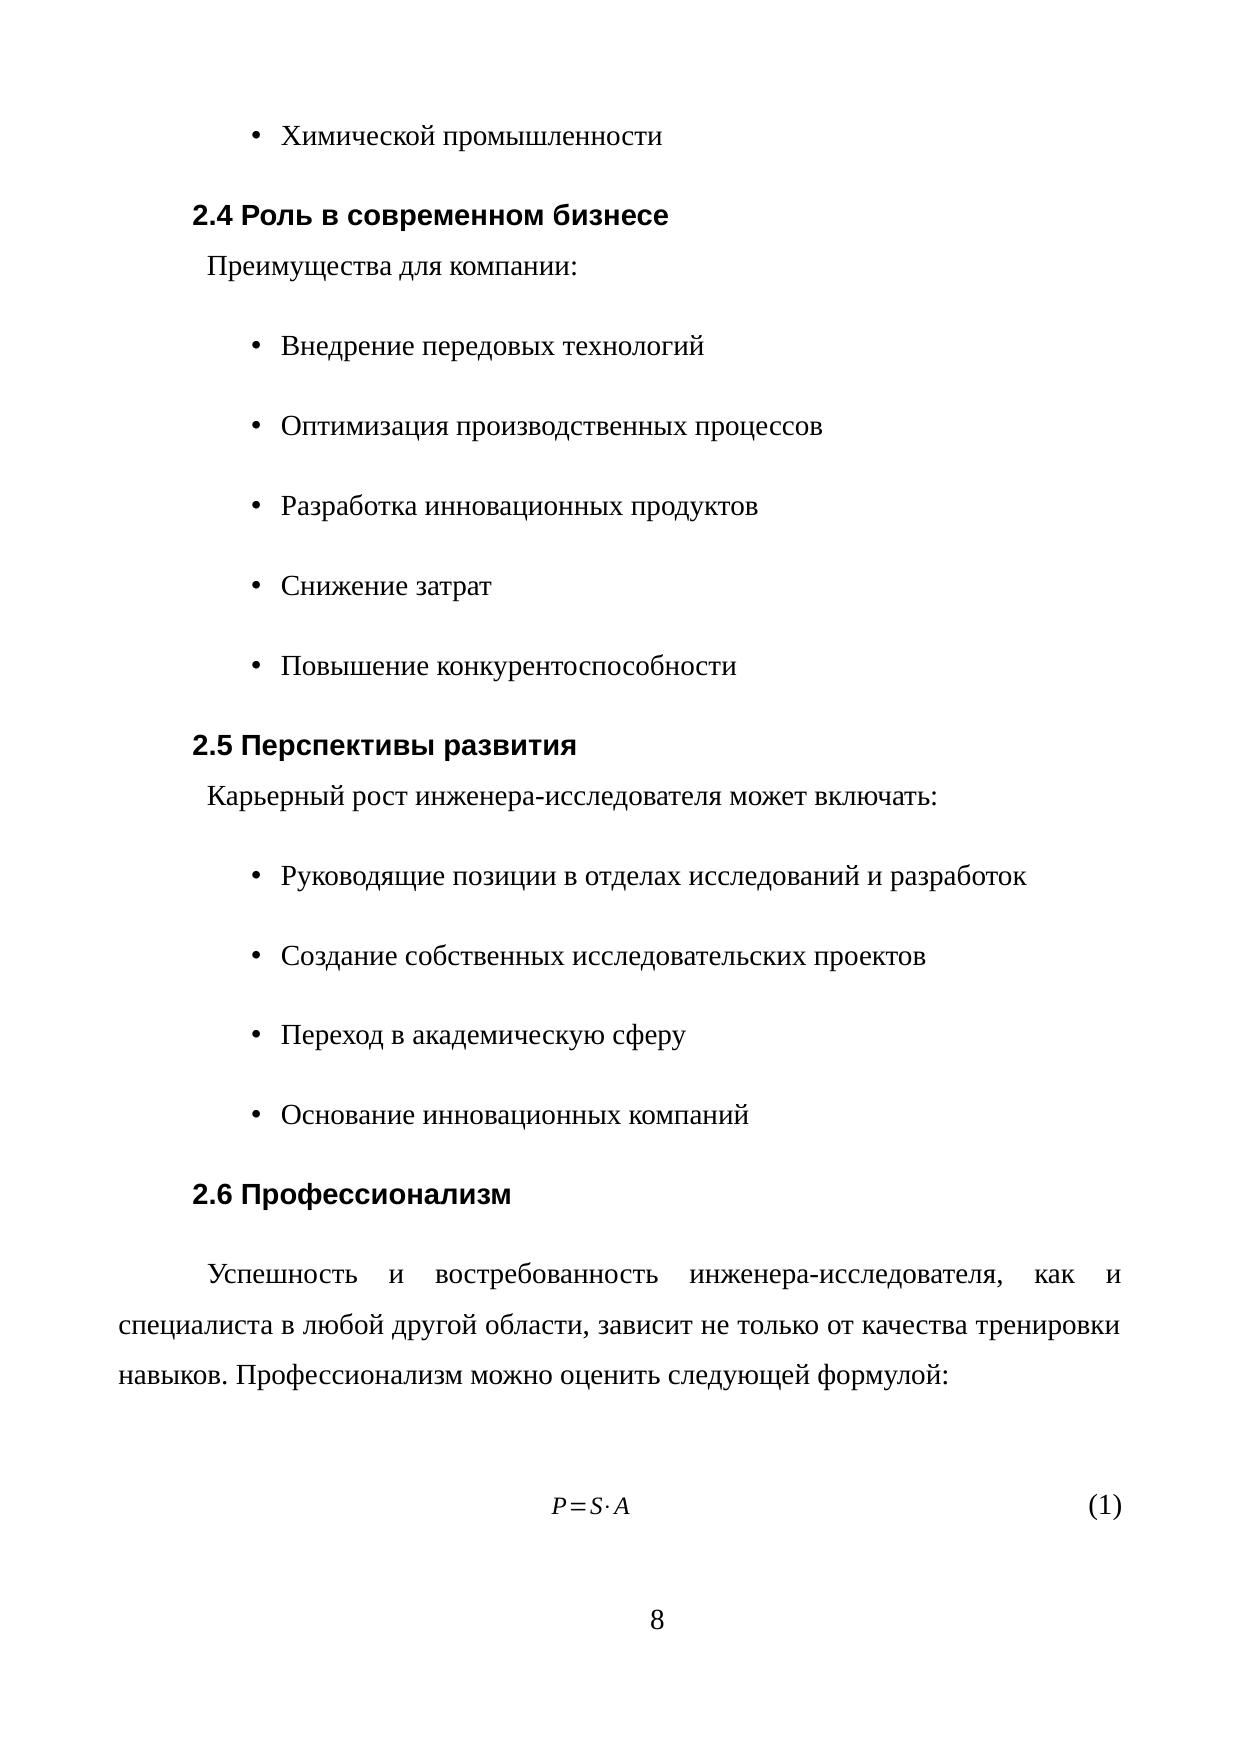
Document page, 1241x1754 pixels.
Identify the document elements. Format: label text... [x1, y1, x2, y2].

subtitle Роль в современном бизнесе [118, 198, 1122, 232]
list Снижение затрат [162, 568, 1122, 601]
text Успешность и востребованность инженера-исследователя, как и специалиста в любой другой области, зависит не только от качества тренировки навыков. Профессионализм можно оценить следующей формулой: [118, 1257, 1122, 1391]
list Повышение конкурентоспособности [162, 648, 1122, 681]
list Химической промышленности [162, 118, 1122, 152]
list Разработка инновационных продуктов [162, 488, 1122, 522]
list Руководящие позиции в отделах исследований и разработок [162, 858, 1122, 891]
list Основание инновационных компаний [162, 1097, 1122, 1131]
list Внедрение передовых технологий [162, 328, 1122, 362]
list Переход в академическую сферу [162, 1017, 1122, 1051]
subtitle Перспективы развития [118, 728, 1122, 761]
list Создание собственных исследовательских проектов [162, 938, 1122, 971]
text (1) [118, 1436, 1122, 1571]
text Преимущества для компании: [118, 248, 1122, 282]
subtitle Профессионализм [118, 1177, 1122, 1211]
text Карьерный рост инженера-исследователя может включать: [118, 778, 1122, 811]
list Оптимизация производственных процессов [162, 408, 1122, 442]
